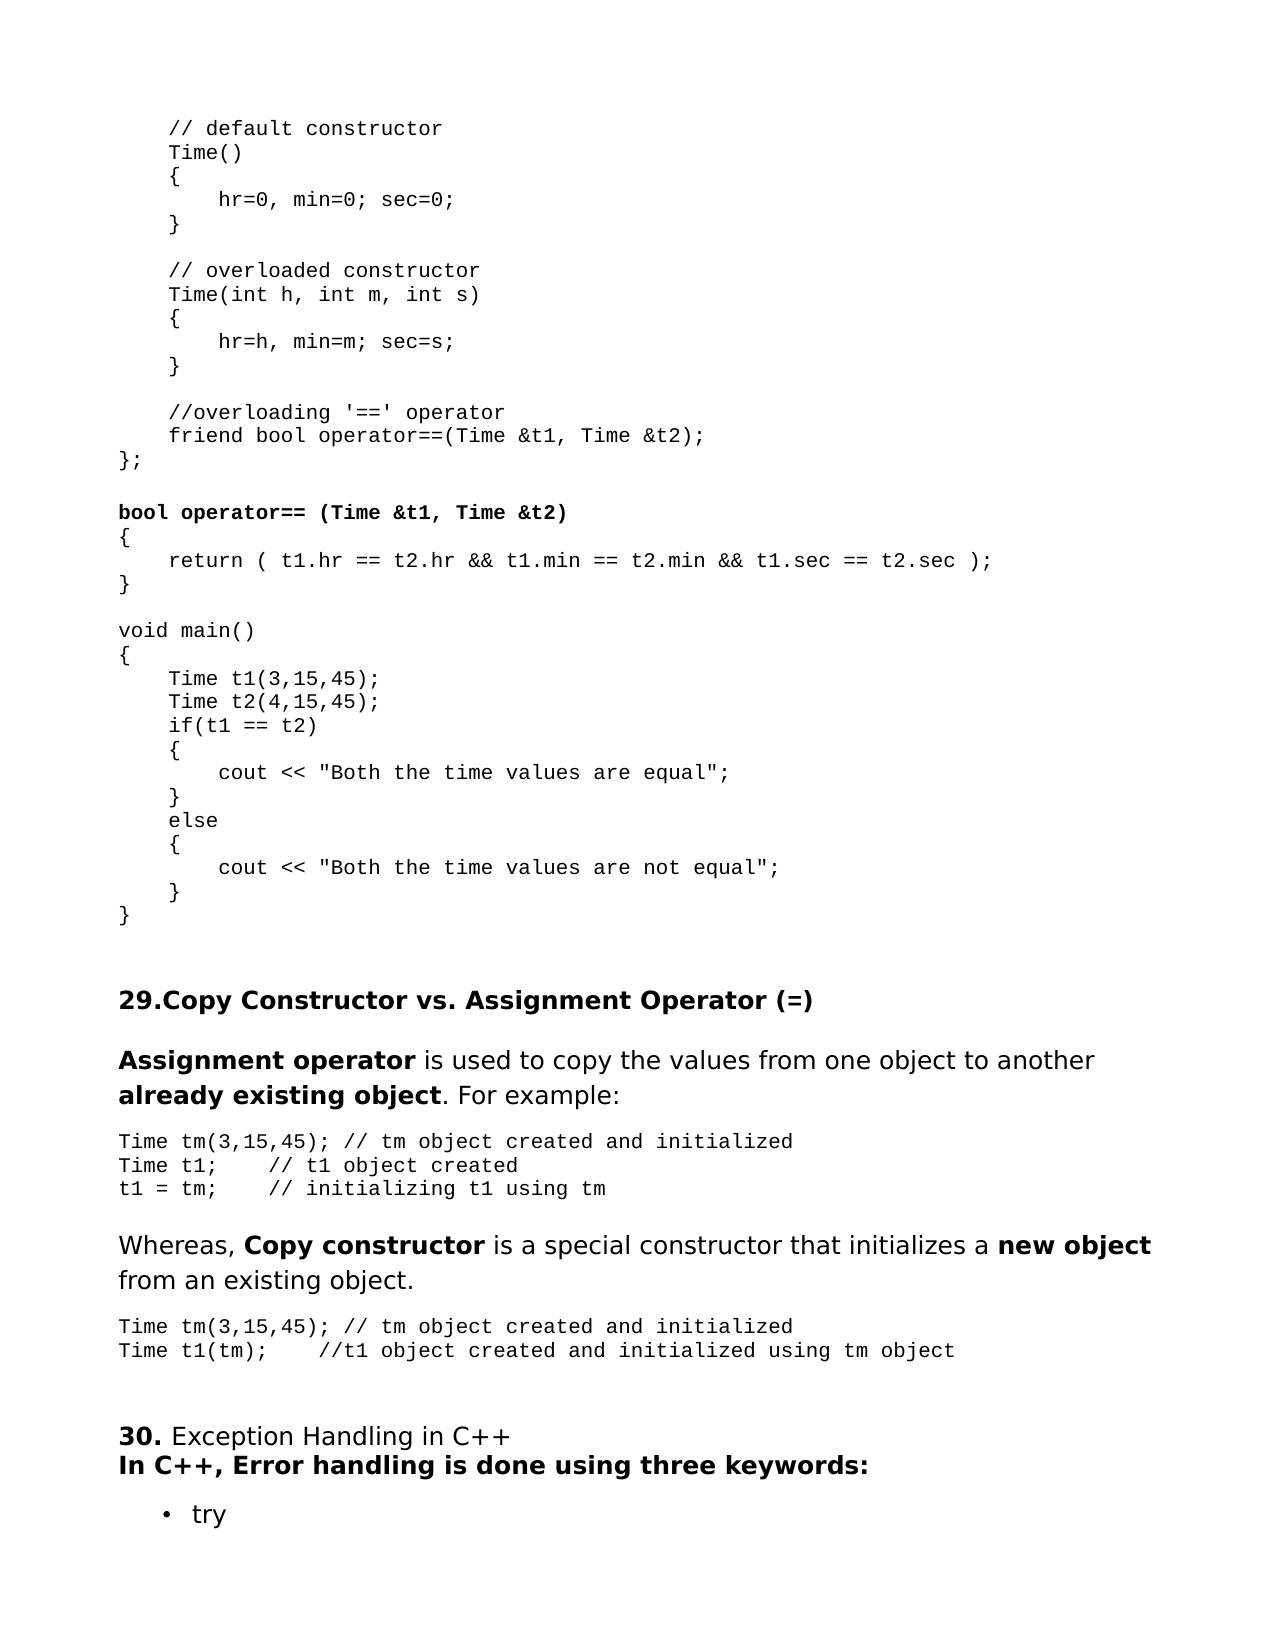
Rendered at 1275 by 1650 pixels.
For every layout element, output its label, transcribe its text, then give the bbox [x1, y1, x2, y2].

text Time tm(3,15,45); // tm object created and initialized [118, 1316, 1157, 1340]
text } [118, 904, 1157, 928]
text }; [118, 449, 1157, 473]
text { [118, 307, 1157, 331]
text // default constructor [118, 118, 1157, 142]
text { [118, 644, 1157, 668]
text bool operator== (Time &t1, Time &t2) [118, 502, 1157, 526]
text Time t2(4,15,45); [118, 691, 1157, 715]
text cout << "Both the time values are not equal"; [118, 857, 1157, 881]
text } [118, 786, 1157, 810]
text hr=0, min=0; sec=0; [118, 189, 1157, 213]
text // overloaded constructor [118, 260, 1157, 284]
text else [118, 810, 1157, 833]
text In C++, Error handling is done using three keywords: [118, 1451, 1157, 1480]
text Time(int h, int m, int s) [118, 284, 1157, 307]
text void main() [118, 621, 1157, 644]
text Assignment operator is used to copy the values from one object to another already existing object. For example: [118, 1046, 1157, 1111]
text { [118, 739, 1157, 762]
text Time() [118, 142, 1157, 165]
text hr=h, min=m; sec=s; [118, 331, 1157, 354]
text { [118, 833, 1157, 857]
text { [118, 526, 1157, 549]
text Time t1(3,15,45); [118, 668, 1157, 691]
text return ( t1.hr == t2.hr && t1.min == t2.min && t1.sec == t2.sec ); [118, 549, 1157, 573]
text 30. Exception Handling in C++ [118, 1422, 1157, 1451]
text t1 = tm; // initializing t1 using tm [118, 1178, 1157, 1202]
text if(t1 == t2) [118, 715, 1157, 739]
text } [118, 881, 1157, 904]
text Time t1(tm); //t1 object created and initialized using tm object [118, 1340, 1157, 1363]
text friend bool operator==(Time &t1, Time &t2); [118, 426, 1157, 449]
text //overloading '==' operator [118, 402, 1157, 426]
list try [162, 1501, 1157, 1530]
text Whereas, Copy constructor is a special constructor that initializes a new object from an existing object. [118, 1231, 1157, 1296]
text Time t1; // t1 object created [118, 1155, 1157, 1178]
text } [118, 573, 1157, 597]
text Time tm(3,15,45); // tm object created and initialized [118, 1131, 1157, 1155]
text cout << "Both the time values are equal"; [118, 762, 1157, 786]
text { [118, 165, 1157, 189]
text } [118, 213, 1157, 236]
text 29.Copy Constructor vs. Assignment Operator (=) [118, 987, 1157, 1017]
text } [118, 354, 1157, 378]
